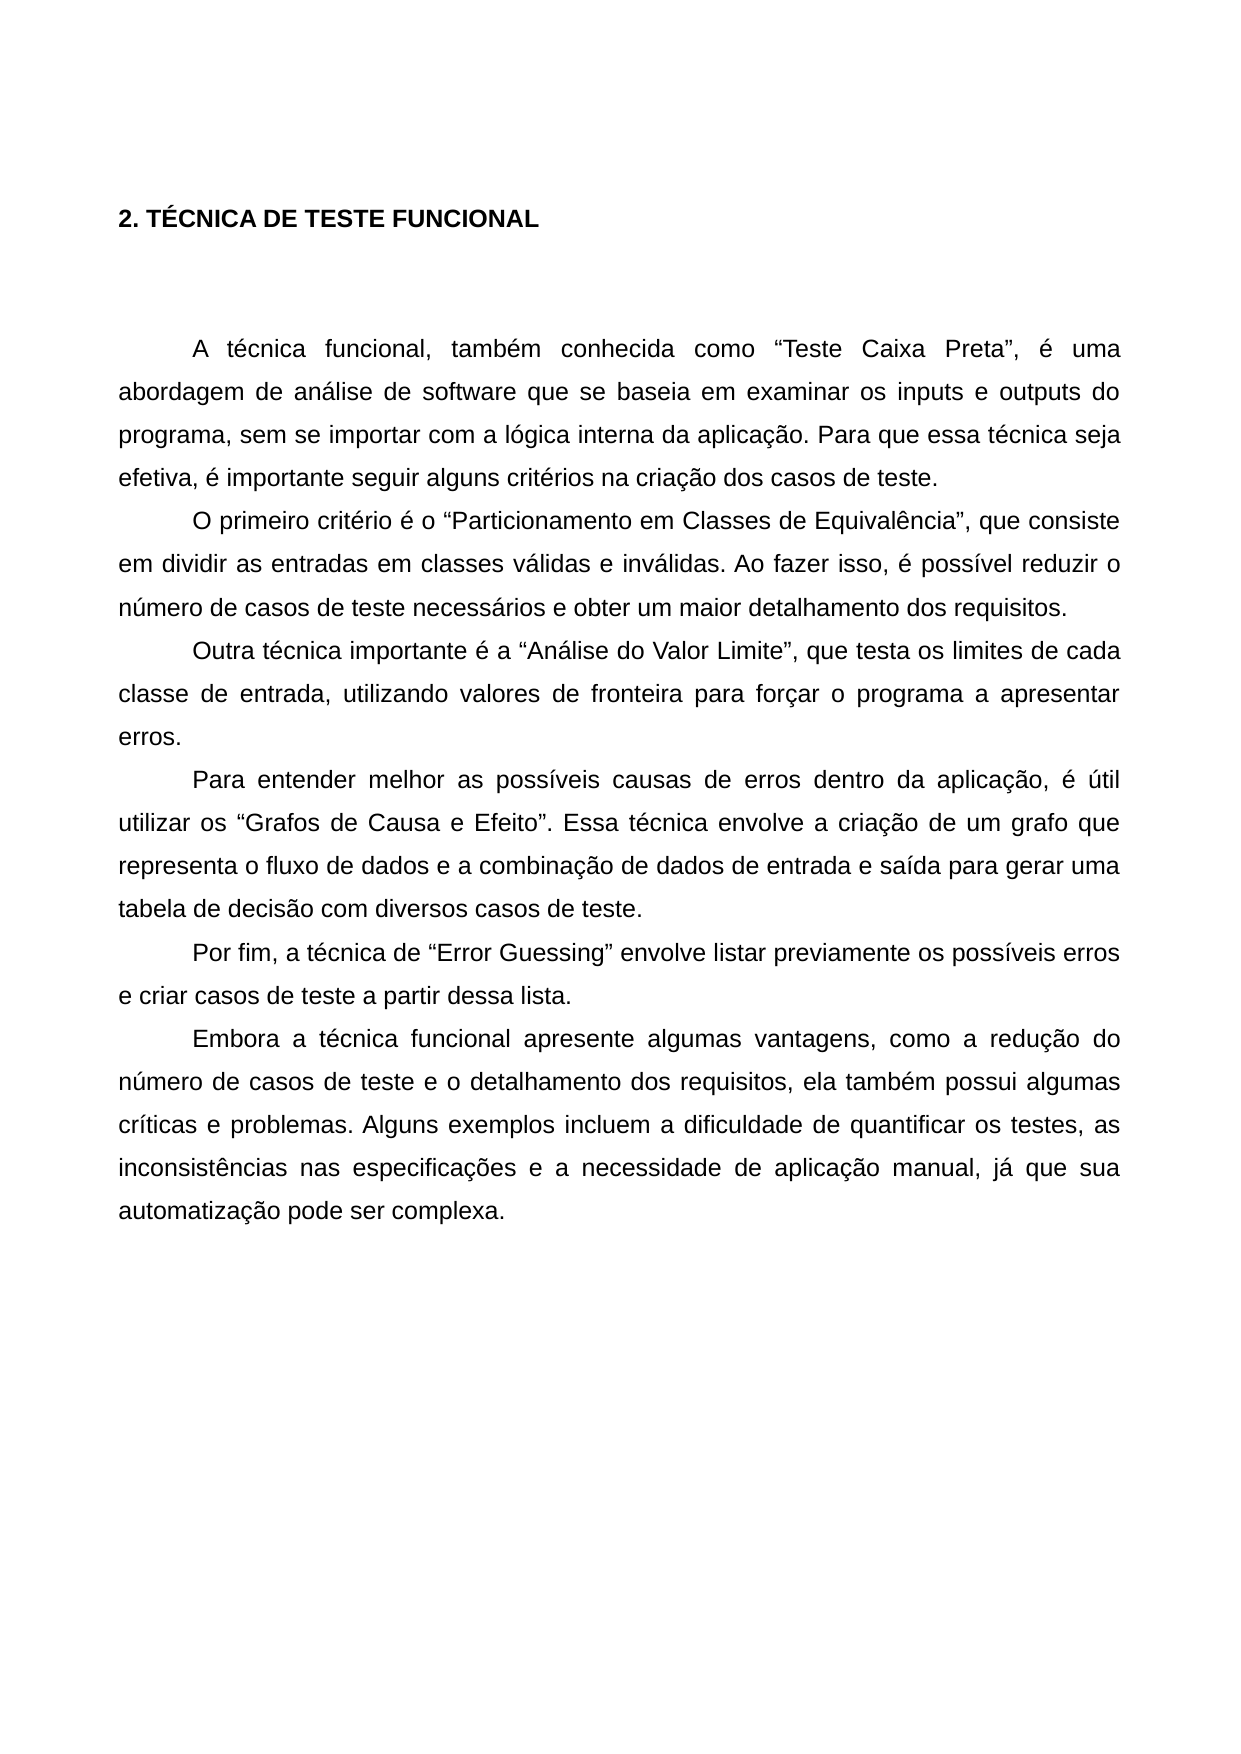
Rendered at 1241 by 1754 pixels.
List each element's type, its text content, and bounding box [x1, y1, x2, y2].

text A técnica funcional, também conhecida como “Teste Caixa Preta”, é uma abordagem de análise de software que se baseia em examinar os inputs e outputs do programa, sem se importar com a lógica interna da aplicação. Para que essa técnica seja efetiva, é importante seguir alguns critérios na criação dos casos de teste. [118, 334, 1122, 492]
text Por fim, a técnica de “Error Guessing” envolve listar previamente os possíveis erros e criar casos de teste a partir dessa lista. [118, 937, 1122, 1009]
text Embora a técnica funcional apresente algumas vantagens, como a redução do número de casos de teste e o detalhamento dos requisitos, ela também possui algumas críticas e problemas. Alguns exemplos incluem a dificuldade de quantificar os testes, as inconsistências nas especificações e a necessidade de aplicação manual, já que sua automatização pode ser complexa. [118, 1024, 1122, 1225]
text O primeiro critério é o “Particionamento em Classes de Equivalência”, que consiste em dividir as entradas em classes válidas e inválidas. Ao fazer isso, é possível reduzir o número de casos de teste necessários e obter um maior detalhamento dos requisitos. [118, 506, 1122, 621]
text Outra técnica importante é a “Análise do Valor Limite”, que testa os limites de cada classe de entrada, utilizando valores de fronteira para forçar o programa a apresentar erros. [118, 636, 1122, 751]
text 2. TÉCNICA DE TESTE FUNCIONAL [118, 204, 1122, 233]
text Para entender melhor as possíveis causas de erros dentro da aplicação, é útil utilizar os “Grafos de Causa e Efeito”. Essa técnica envolve a criação de um grafo que representa o fluxo de dados e a combinação de dados de entrada e saída para gerar uma tabela de decisão com diversos casos de teste. [118, 765, 1122, 923]
